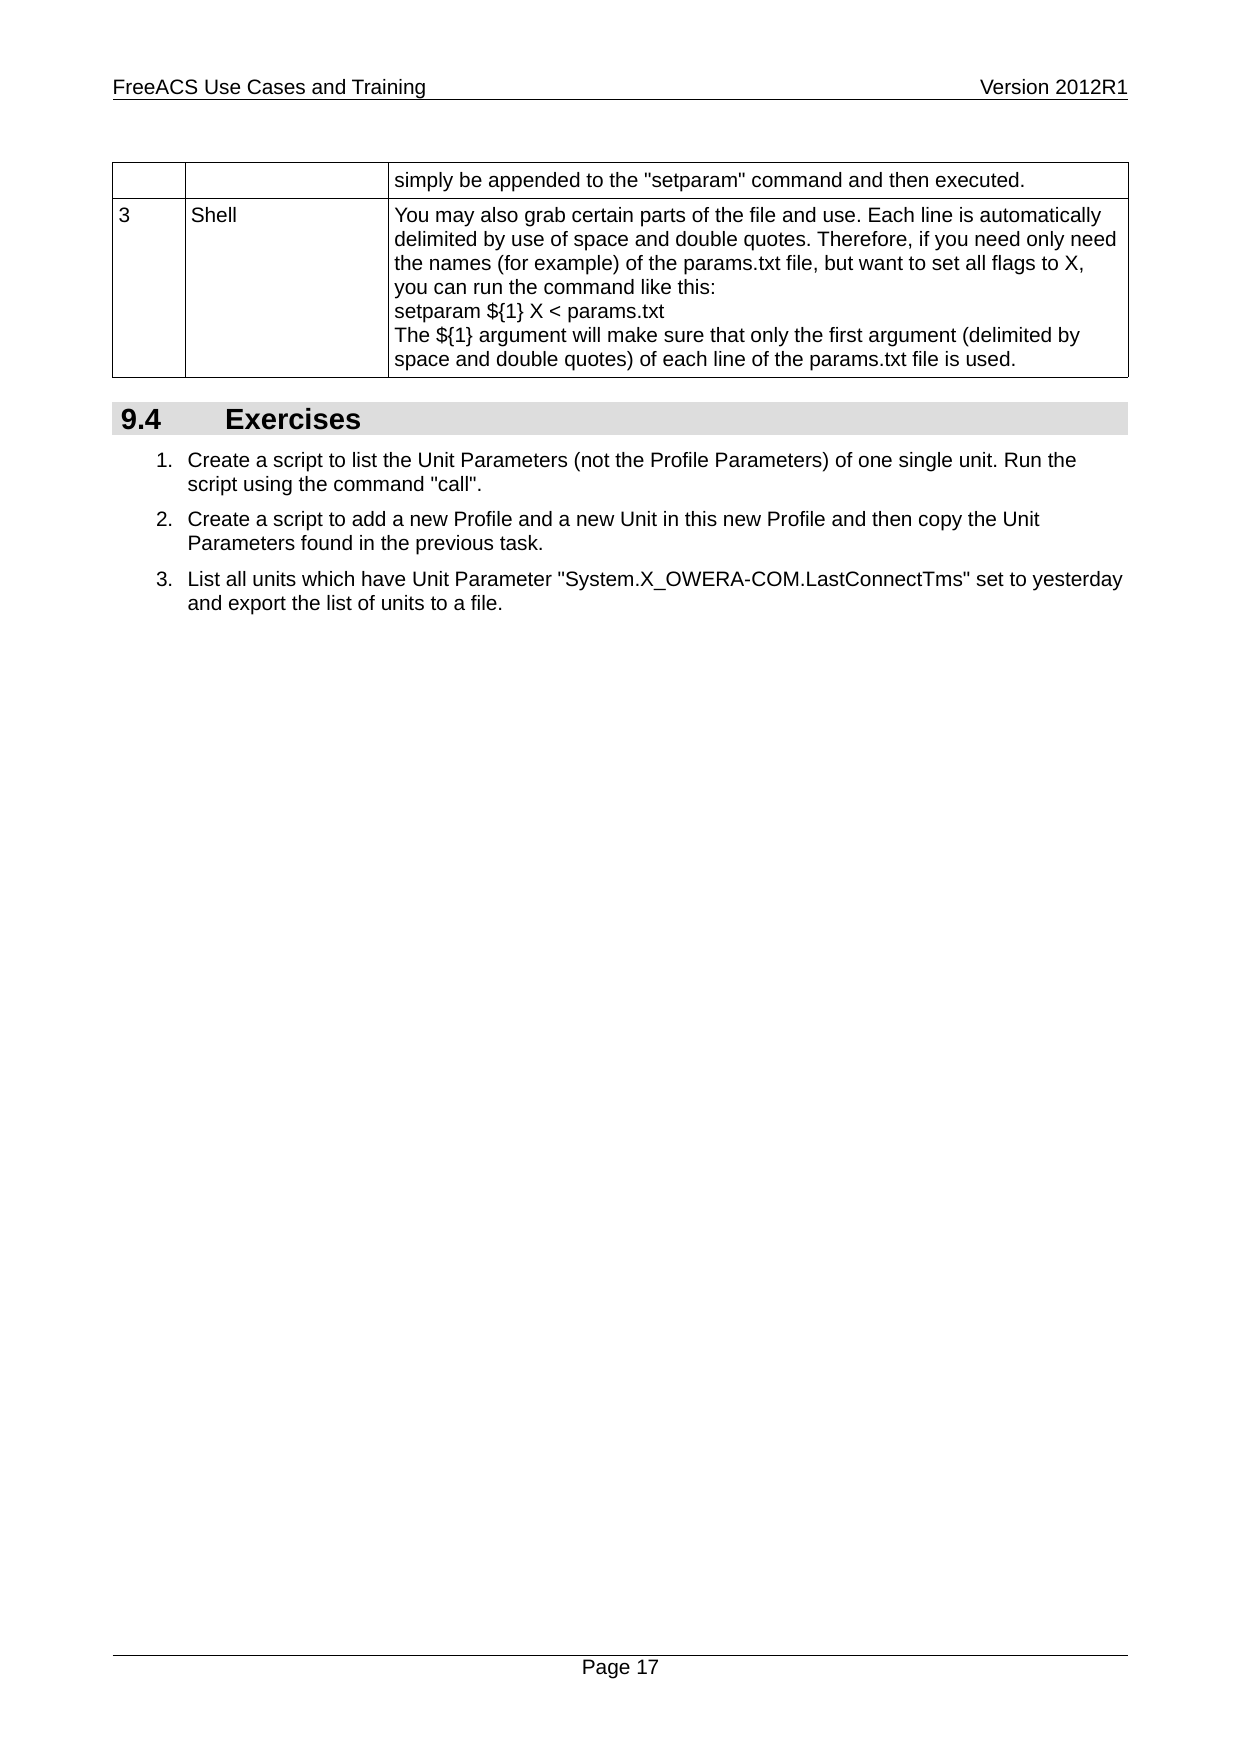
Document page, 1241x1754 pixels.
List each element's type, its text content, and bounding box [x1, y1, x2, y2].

subtitle Exercises [112, 402, 1128, 435]
table_cell You may also grab certain parts of the file and use. Each line is automatically delimited by use of space and double quotes. Therefore, if you need only need the names (for example) of the params.txt file, but want to set all flags to X, you can run the command like this: setparam ${1} X < params.txt The ${1} argument will make sure that only the first argument (delimited by space and double quotes) of each line of the params.txt file is used. [389, 199, 1128, 377]
table_cell Shell [186, 199, 388, 377]
table_cell [186, 163, 388, 197]
table_cell [113, 163, 185, 197]
list Create a script to list the Unit Parameters (not the Profile Parameters) of one single unit. Run the script using the command "call". [150, 447, 1128, 495]
table_cell simply be appended to the "setparam" command and then executed. [389, 163, 1128, 197]
list List all units which have Unit Parameter "System.X_OWERA-COM.LastConnectTms" set to yesterday and export the list of units to a file. [150, 567, 1128, 615]
table_cell 3 [113, 199, 185, 377]
list Create a script to add a new Profile and a new Unit in this new Profile and then copy the Unit Parameters found in the previous task. [150, 507, 1128, 555]
